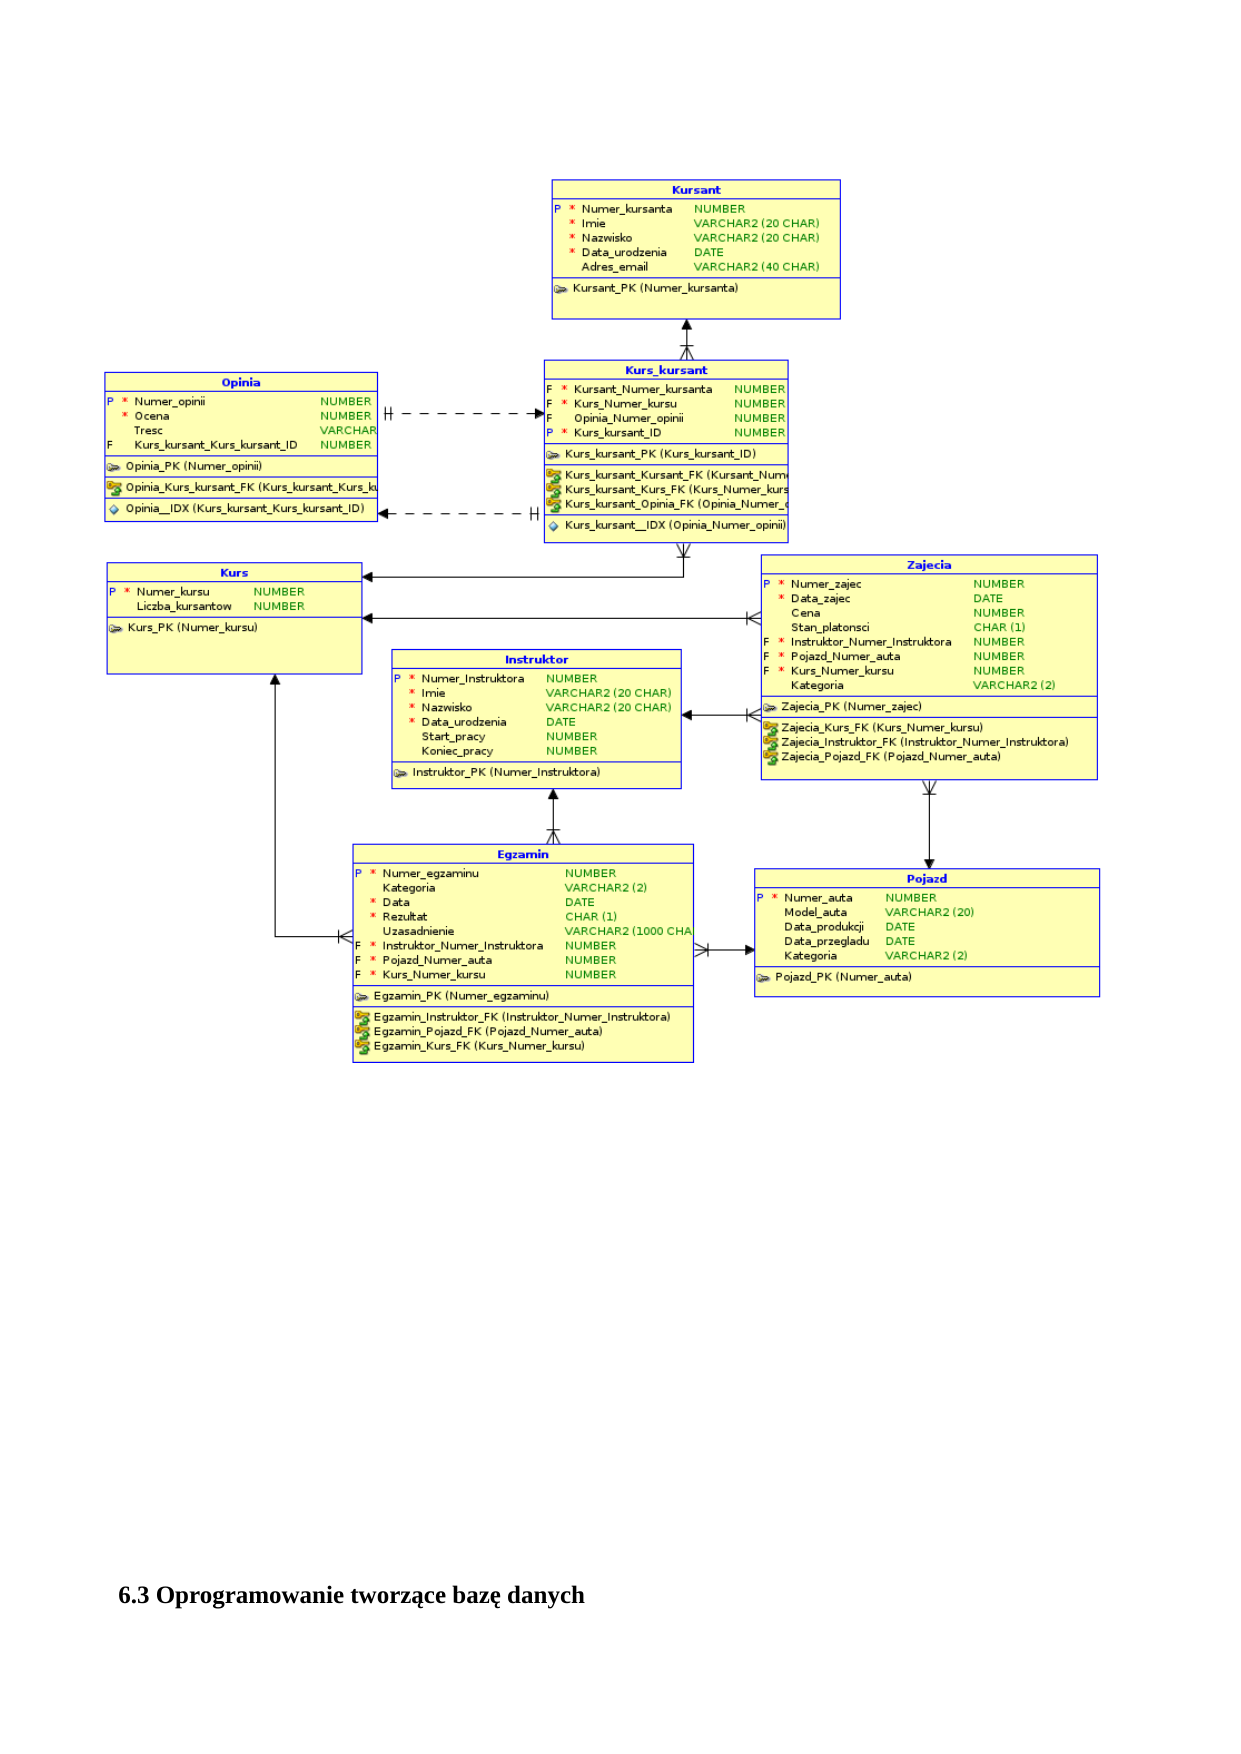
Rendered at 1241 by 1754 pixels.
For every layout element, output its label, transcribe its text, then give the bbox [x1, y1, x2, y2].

text 6.3 Oprogramowanie tworzące bazę danych [118, 1580, 1122, 1608]
picture [51, 146, 1167, 1063]
